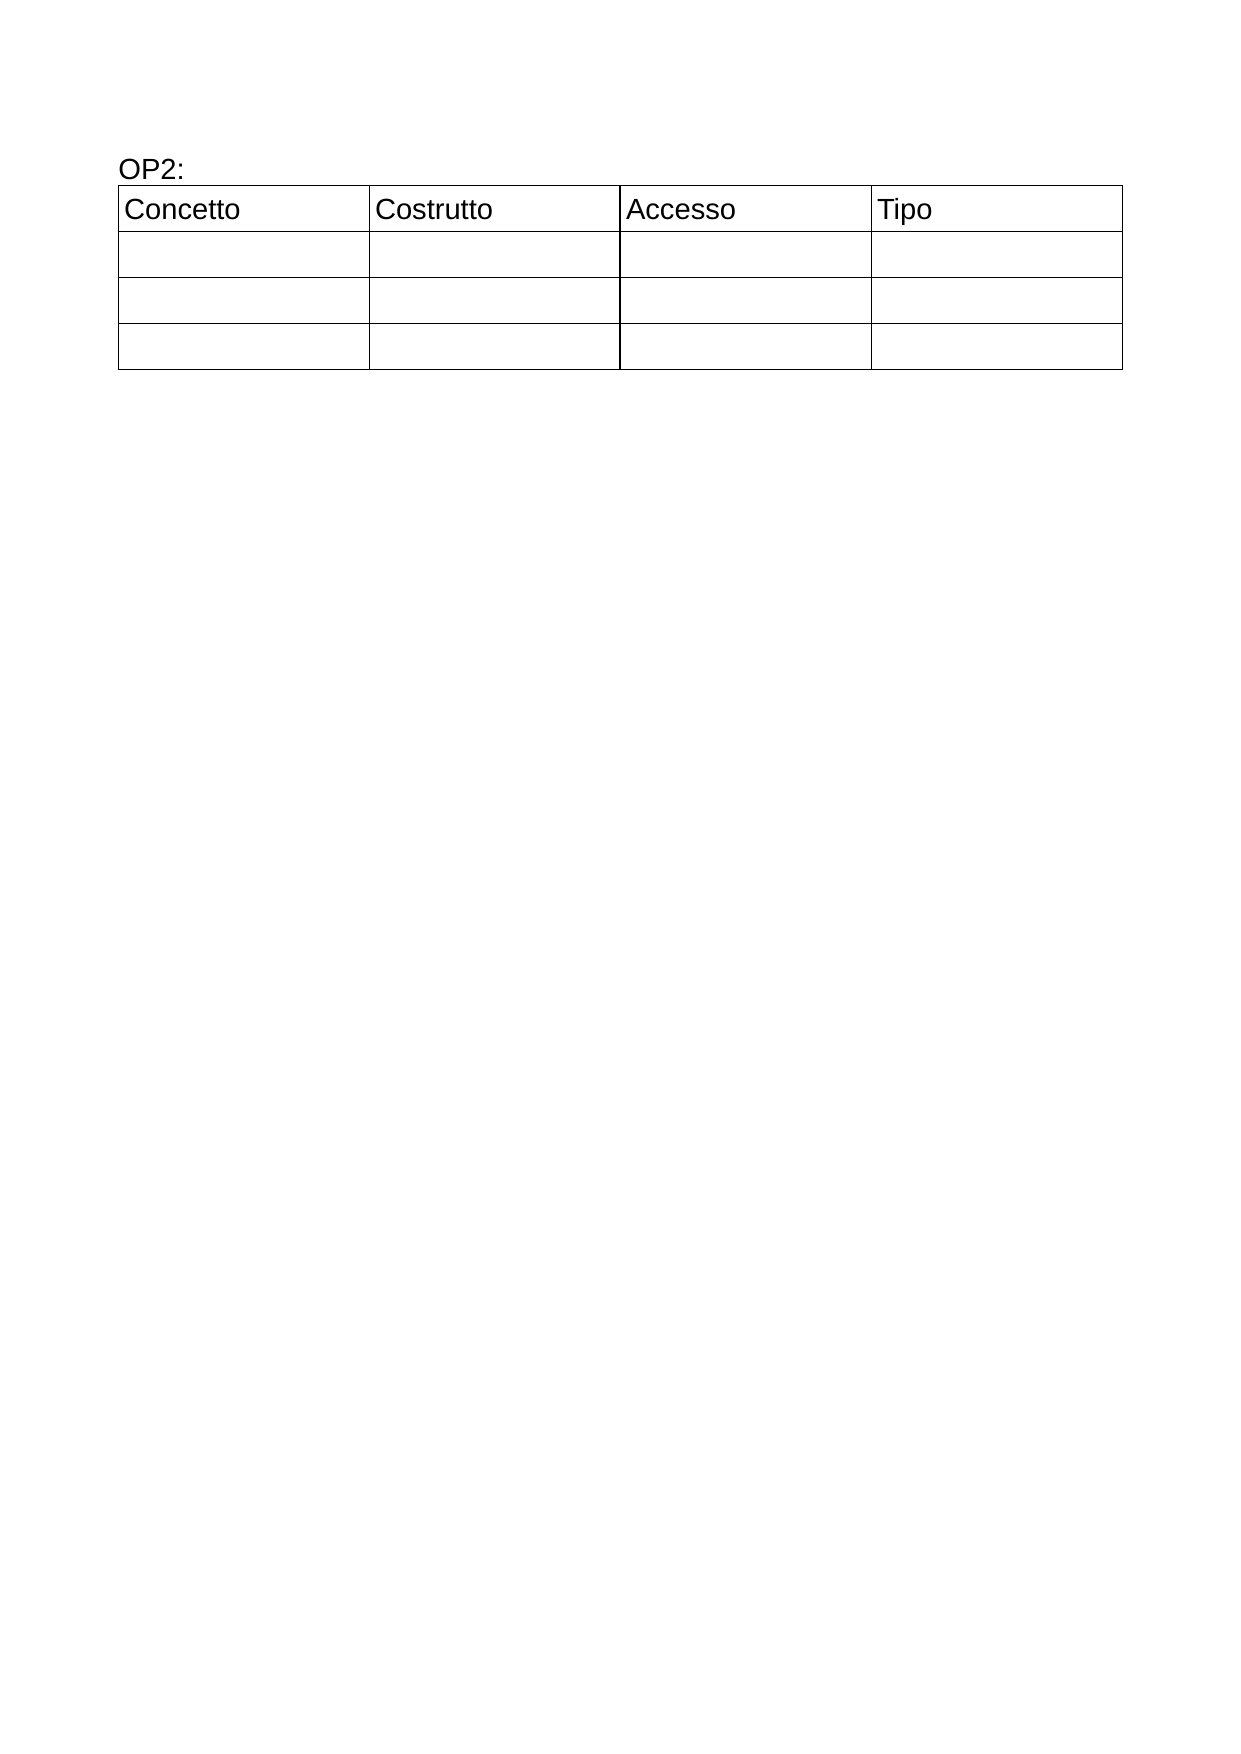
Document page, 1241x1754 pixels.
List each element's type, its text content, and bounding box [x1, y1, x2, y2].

table_cell [119, 278, 369, 323]
table_cell [119, 324, 369, 369]
table_header Tipo [872, 186, 1122, 231]
table_header Costrutto [370, 186, 619, 231]
table_header Concetto [119, 186, 369, 231]
table_header Accesso [621, 186, 871, 231]
table_cell [119, 232, 369, 277]
table_cell [621, 278, 871, 323]
table_cell [872, 232, 1122, 277]
table_cell [872, 278, 1122, 323]
table_cell [370, 278, 619, 323]
table_cell [872, 324, 1122, 369]
table_cell [370, 324, 619, 369]
table_cell [621, 232, 871, 277]
table_cell [621, 324, 871, 369]
table_cell [370, 232, 619, 277]
text OP2: [118, 152, 1122, 185]
